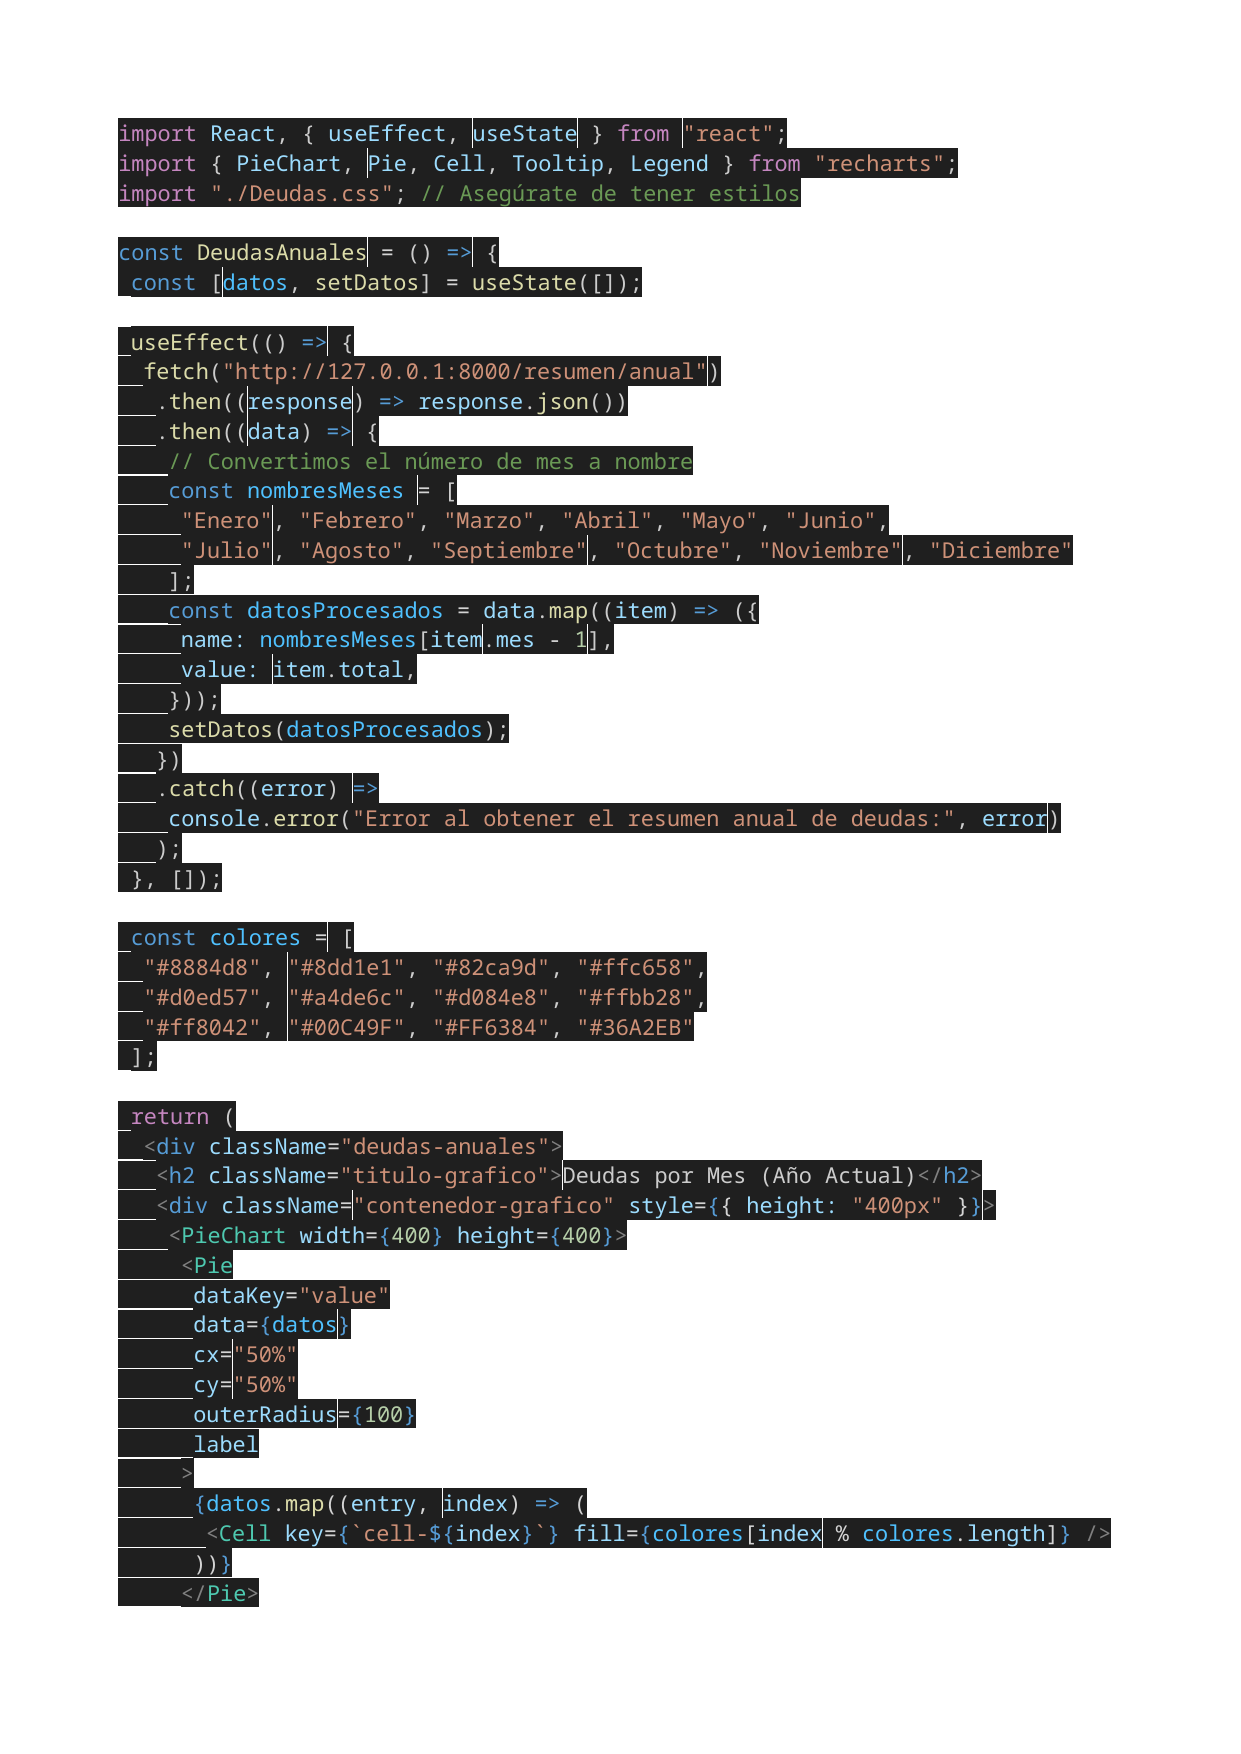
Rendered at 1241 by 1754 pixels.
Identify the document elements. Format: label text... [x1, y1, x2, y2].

text import "./Deudas.css"; // Asegúrate de tener estilos [118, 178, 1122, 207]
text <PieChart width={400} height={400}> [118, 1220, 1122, 1250]
text const [datos, setDatos] = useState([]); [118, 267, 1122, 297]
text }) [118, 743, 1122, 773]
text cy="50%" [118, 1369, 1122, 1399]
text "#ff8042", "#00C49F", "#FF6384", "#36A2EB" [118, 1012, 1122, 1041]
text .then((response) => response.json()) [118, 386, 1122, 416]
text <h2 className="titulo-grafico">Deudas por Mes (Año Actual)</h2> [118, 1160, 1122, 1190]
text <div className="deudas-anuales"> [118, 1131, 1122, 1160]
text label [118, 1428, 1122, 1458]
text .then((data) => { [118, 416, 1122, 446]
text value: item.total, [118, 654, 1122, 684]
text const nombresMeses = [ [118, 475, 1122, 505]
text console.error("Error al obtener el resumen anual de deudas:", error) [118, 803, 1122, 833]
text cx="50%" [118, 1339, 1122, 1369]
text "Enero", "Febrero", "Marzo", "Abril", "Mayo", "Junio", [118, 505, 1122, 535]
text <Cell key={`cell-${index}`} fill={colores[index % colores.length]} /> [118, 1518, 1122, 1548]
text ]; [118, 565, 1122, 594]
text outerRadius={100} [118, 1399, 1122, 1428]
text ))} [118, 1548, 1122, 1577]
text data={datos} [118, 1309, 1122, 1339]
text import React, { useEffect, useState } from "react"; [118, 118, 1122, 148]
text return ( [118, 1101, 1122, 1131]
text name: nombresMeses[item.mes - 1], [118, 624, 1122, 654]
text ]; [118, 1041, 1122, 1071]
text ); [118, 833, 1122, 863]
text useEffect(() => { [118, 326, 1122, 356]
text "#d0ed57", "#a4de6c", "#d084e8", "#ffbb28", [118, 982, 1122, 1012]
text .catch((error) => [118, 773, 1122, 803]
text "#8884d8", "#8dd1e1", "#82ca9d", "#ffc658", [118, 952, 1122, 982]
text <div className="contenedor-grafico" style={{ height: "400px" }}> [118, 1190, 1122, 1220]
text <Pie [118, 1250, 1122, 1279]
text dataKey="value" [118, 1279, 1122, 1309]
text setDatos(datosProcesados); [118, 714, 1122, 743]
text </Pie> [118, 1577, 1122, 1607]
text // Convertimos el número de mes a nombre [118, 446, 1122, 475]
text })); [118, 684, 1122, 714]
text {datos.map((entry, index) => ( [118, 1488, 1122, 1518]
text const datosProcesados = data.map((item) => ({ [118, 594, 1122, 624]
text "Julio", "Agosto", "Septiembre", "Octubre", "Noviembre", "Diciembre" [118, 535, 1122, 565]
text }, []); [118, 863, 1122, 892]
text const DeudasAnuales = () => { [118, 237, 1122, 267]
text const colores = [ [118, 922, 1122, 952]
text fetch("http://127.0.0.1:8000/resumen/anual") [118, 356, 1122, 386]
text > [118, 1458, 1122, 1488]
text import { PieChart, Pie, Cell, Tooltip, Legend } from "recharts"; [118, 148, 1122, 178]
